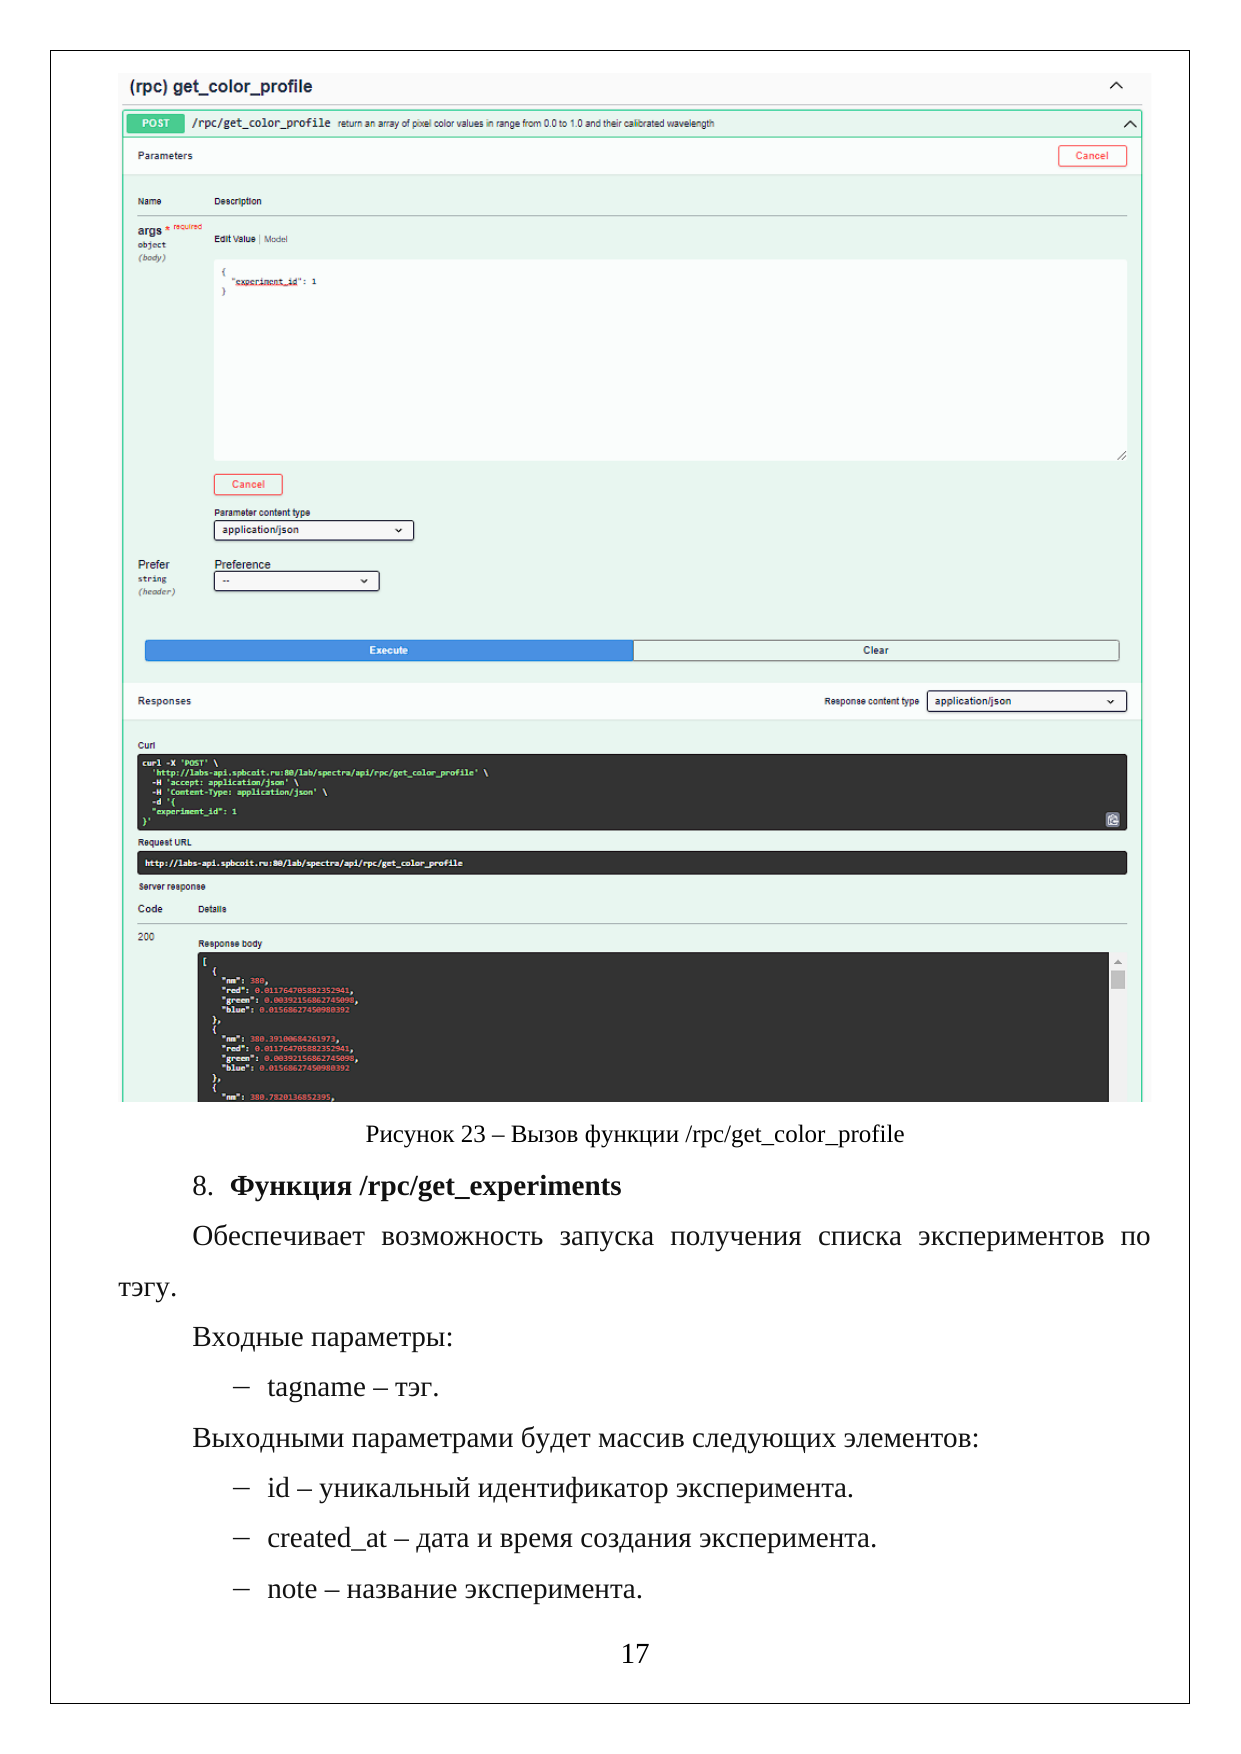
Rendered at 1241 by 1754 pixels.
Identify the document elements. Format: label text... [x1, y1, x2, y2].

text Обеспечивает возможность запуска получения списка экспериментов по тэгу. [118, 1218, 1152, 1302]
list tagname – тэг. [229, 1369, 1152, 1403]
list note – название эксперимента. [229, 1571, 1152, 1605]
list Функция /rpc/get_experiments [192, 1168, 1152, 1202]
text Выходными параметрами будет массив следующих элементов: [118, 1420, 1152, 1453]
text Входные параметры: [118, 1319, 1152, 1353]
text Рисунок 23 – Вызов функции /rpc/get_color_profile [118, 1119, 1152, 1147]
list created_at – дата и время создания эксперимента. [229, 1521, 1152, 1554]
list id – уникальный идентификатор эксперимента. [229, 1470, 1152, 1504]
